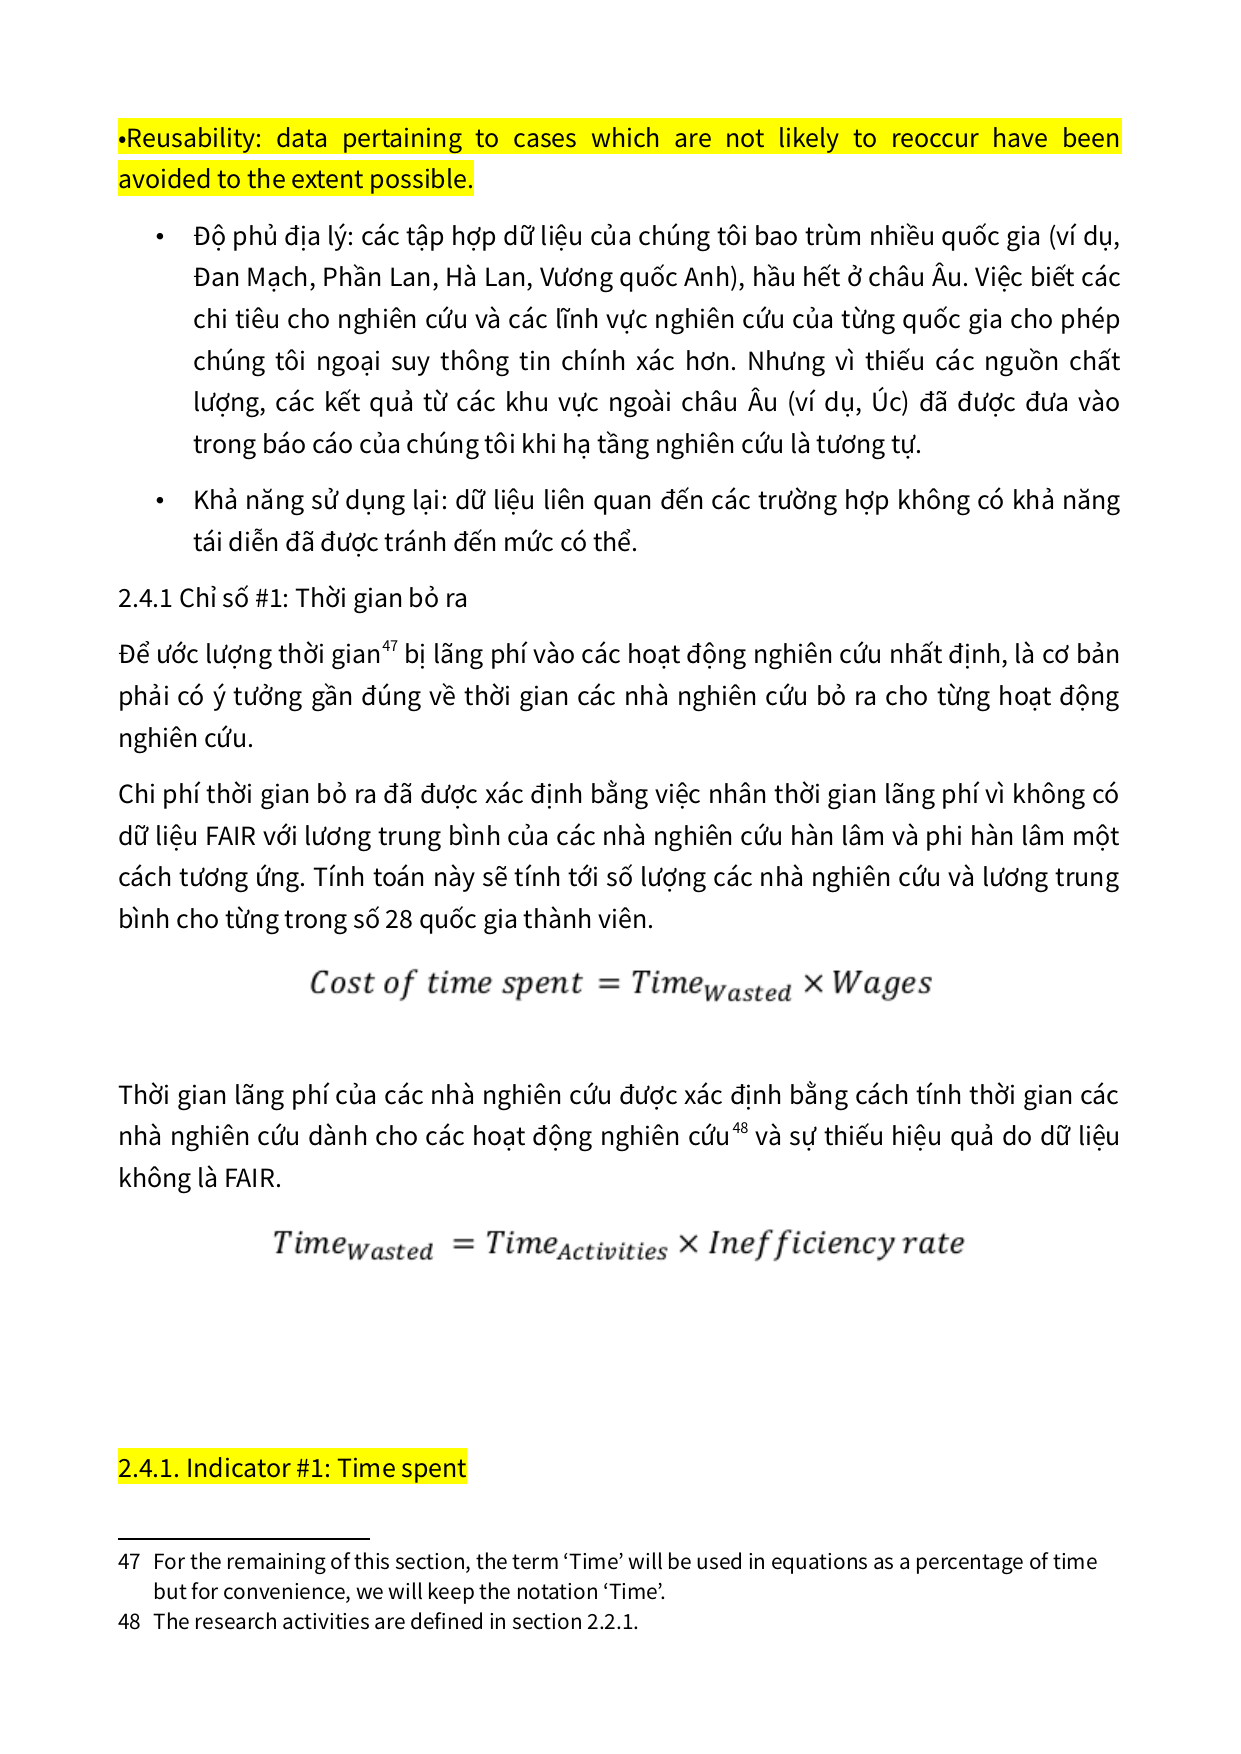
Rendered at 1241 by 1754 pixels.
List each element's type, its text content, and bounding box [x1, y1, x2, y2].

text Để ước lượng thời gian bị lãng phí vào các hoạt động nghiên cứu nhất định, là cơ bản phải có ý tưởng gần đúng về thời gian các nhà nghiên cứu bỏ ra cho từng hoạt động nghiên cứu. [118, 635, 1122, 754]
text 2.4.1 Chỉ số #1: Thời gian bỏ ra [118, 578, 1122, 615]
text The research activities are defined in section 2.2.1. [118, 1606, 1122, 1636]
list Độ phủ địa lý: các tập hợp dữ liệu của chúng tôi bao trùm nhiều quốc gia (ví dụ, Đan Mạch, Phần Lan, Hà Lan, Vương quốc Anh), hầu hết ở châu Âu. Việc biết các chi tiêu cho nghiên cứu và các lĩnh vực nghiên cứu của từng quốc gia cho phép chúng tôi ngoại suy thông tin chính xác hơn. Nhưng vì thiếu các nguồn chất lượng, các kết quả từ các khu vực ngoài châu Âu (ví dụ, Úc) đã được đưa vào trong báo cáo của chúng tôi khi hạ tầng nghiên cứu là tương tự. [156, 216, 1122, 461]
text Thời gian lãng phí của các nhà nghiên cứu được xác định bằng cách tính thời gian các nhà nghiên cứu dành cho các hoạt động nghiên cứu và sự thiếu hiệu quả do dữ liệu không là FAIR. [118, 1075, 1122, 1195]
text Chi phí thời gian bỏ ra đã được xác định bằng việc nhân thời gian lãng phí vì không có dữ liệu FAIR với lương trung bình của các nhà nghiên cứu hàn lâm và phi hàn lâm một cách tương ứng. Tính toán này sẽ tính tới số lượng các nhà nghiên cứu và lương trung bình cho từng trong số 28 quốc gia thành viên. [118, 774, 1122, 936]
picture [297, 955, 943, 1014]
picture [264, 1214, 976, 1274]
text For the remaining of this section, the term ‘Time’ will be used in equations as a percentage of time but for convenience, we will keep the notation ‘Time’. [118, 1545, 1122, 1606]
text 2.4.1. Indicator #1: Time spent [118, 1448, 1122, 1484]
text •Reusability: data pertaining to cases which are not likely to reoccur have been avoided to the extent possible. [118, 118, 1122, 196]
list Khả năng sử dụng lại: dữ liệu liên quan đến các trường hợp không có khả năng tái diễn đã được tránh đến mức có thể. [156, 481, 1122, 558]
